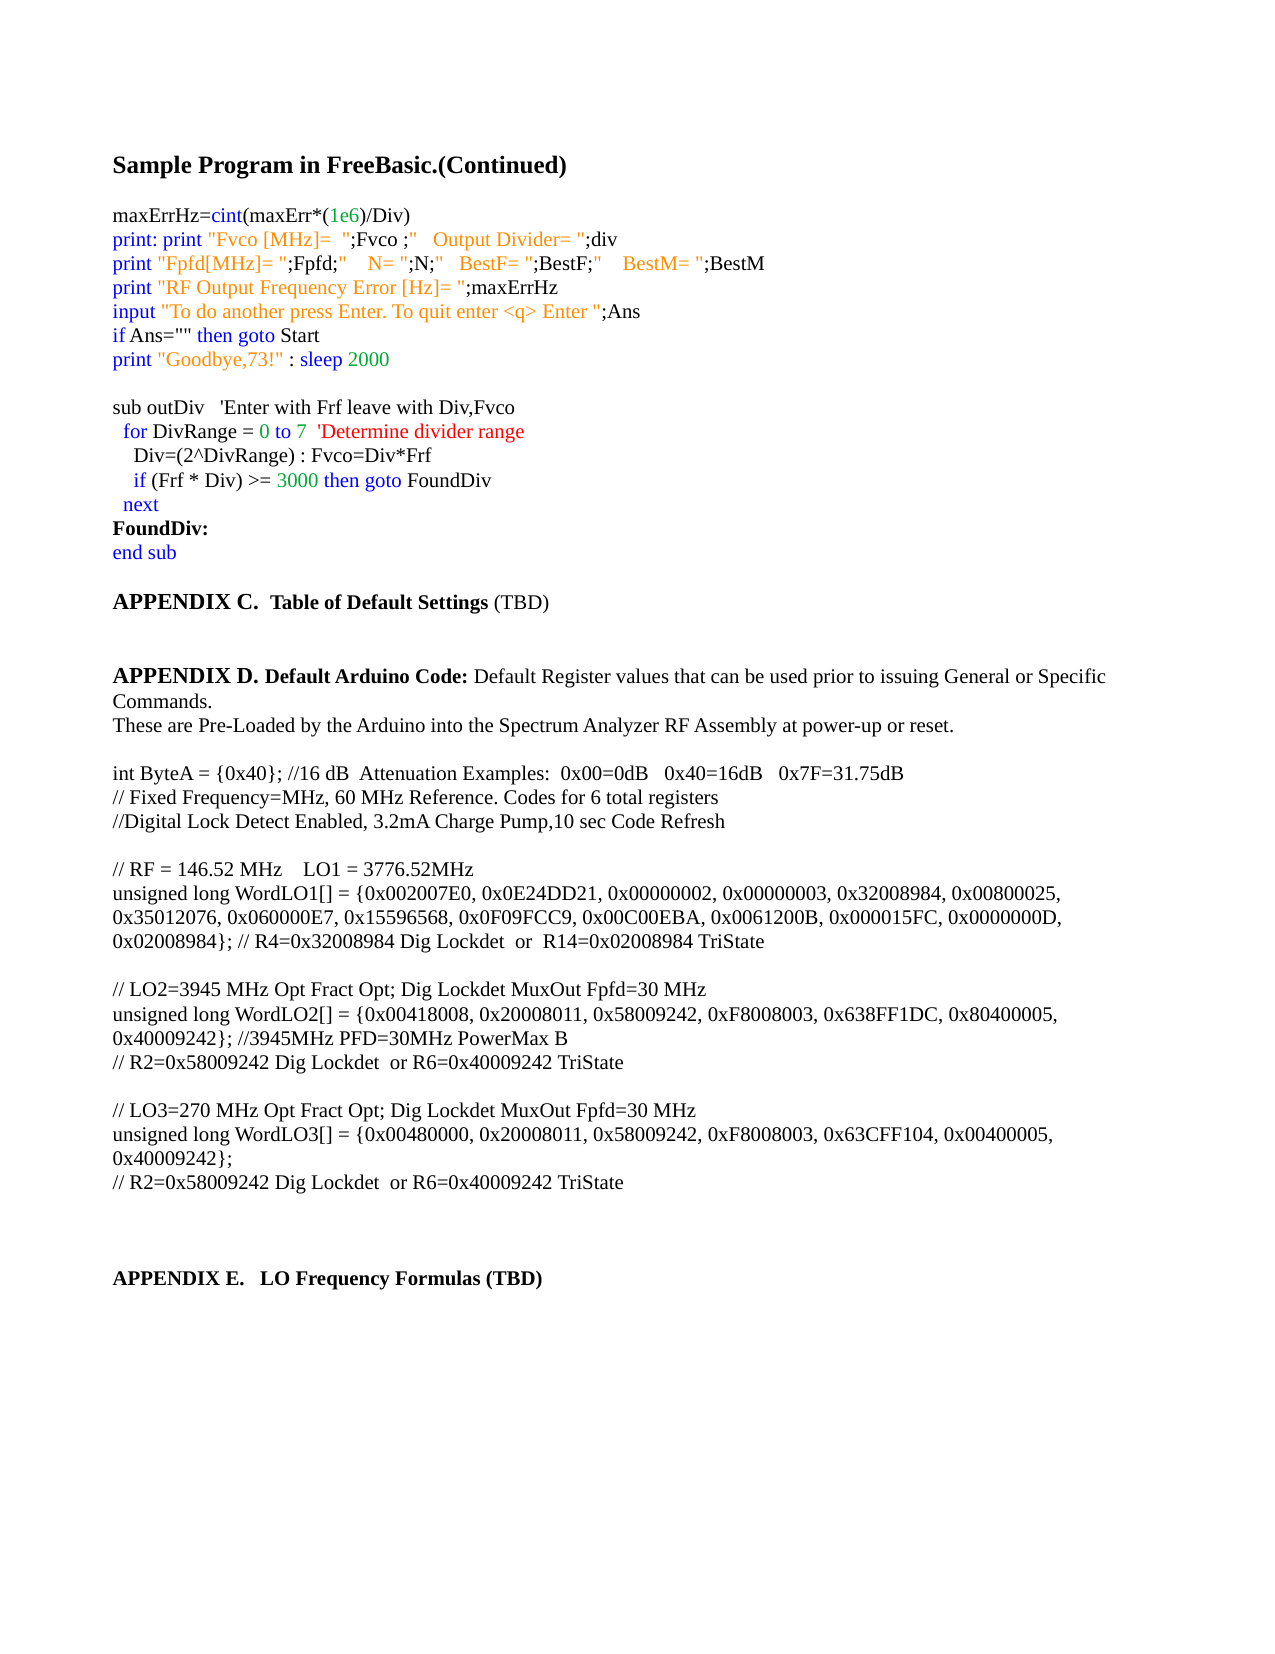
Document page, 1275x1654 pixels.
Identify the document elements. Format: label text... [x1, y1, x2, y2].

text unsigned long WordLO3[] = {0x00480000, 0x20008011, 0x58009242, 0xF8008003, 0x63CFF104, 0x00400005, 0x40009242}; [112, 1122, 1162, 1170]
text //Digital Lock Detect Enabled, 3.2mA Charge Pump,10 sec Code Refresh [112, 809, 1162, 833]
text // LO2=3945 MHz Opt Fract Opt; Dig Lockdet MuxOut Fpfd=30 MHz [112, 977, 1162, 1001]
text // R2=0x58009242 Dig Lockdet or R6=0x40009242 TriState [112, 1170, 1162, 1194]
text next [112, 492, 1162, 516]
text print "Fpfd[MHz]= ";Fpfd;" N= ";N;" BestF= ";BestF;" BestM= ";BestM [112, 251, 1162, 275]
text sub outDiv 'Enter with Frf leave with Div,Fvco [112, 395, 1162, 419]
text print "RF Output Frequency Error [Hz]= ";maxErrHz [112, 275, 1162, 299]
text end sub [112, 540, 1162, 564]
text print "Goodbye,73!" : sleep 2000 [112, 347, 1162, 371]
text Div=(2^DivRange) : Fvco=Div*Frf [112, 443, 1162, 467]
text Sample Program in FreeBasic.(Continued) [112, 150, 1162, 179]
text maxErrHz=cint(maxErr*(1e6)/Div) [112, 203, 1162, 227]
text APPENDIX E. LO Frequency Formulas (TBD) [112, 1266, 1162, 1290]
text if (Frf * Div) >= 3000 then goto FoundDiv [112, 467, 1162, 492]
text input "To do another press Enter. To quit enter <q> Enter ";Ans [112, 299, 1162, 323]
text for DivRange = 0 to 7 'Determine divider range [112, 419, 1162, 443]
text // RF = 146.52 MHz LO1 = 3776.52MHz [112, 857, 1162, 881]
text FoundDiv: [112, 516, 1162, 540]
text // R2=0x58009242 Dig Lockdet or R6=0x40009242 TriState [112, 1049, 1162, 1074]
text if Ans="" then goto Start [112, 323, 1162, 347]
text // LO3=270 MHz Opt Fract Opt; Dig Lockdet MuxOut Fpfd=30 MHz [112, 1098, 1162, 1122]
text print: print "Fvco [MHz]= ";Fvco ;" Output Divider= ";div [112, 227, 1162, 251]
text APPENDIX C. Table of Default Settings (TBD) [112, 588, 1162, 614]
text These are Pre-Loaded by the Arduino into the Spectrum Analyzer RF Assembly at power-up or reset. [112, 713, 1162, 737]
text unsigned long WordLO2[] = {0x00418008, 0x20008011, 0x58009242, 0xF8008003, 0x638FF1DC, 0x80400005, 0x40009242}; //3945MHz PFD=30MHz PowerMax B [112, 1001, 1162, 1049]
text APPENDIX D. Default Arduino Code: Default Register values that can be used prior to issuing General or Specific Commands. [112, 662, 1162, 713]
text unsigned long WordLO1[] = {0x002007E0, 0x0E24DD21, 0x00000002, 0x00000003, 0x32008984, 0x00800025, 0x35012076, 0x060000E7, 0x15596568, 0x0F09FCC9, 0x00C00EBA, 0x0061200B, 0x000015FC, 0x0000000D, 0x02008984}; // R4=0x32008984 Dig Lockdet or R14=0x02008984 TriState [112, 881, 1162, 953]
text int ByteA = {0x40}; //16 dB Attenuation Examples: 0x00=0dB 0x40=16dB 0x7F=31.75dB [112, 761, 1162, 785]
text // Fixed Frequency=MHz, 60 MHz Reference. Codes for 6 total registers [112, 785, 1162, 809]
